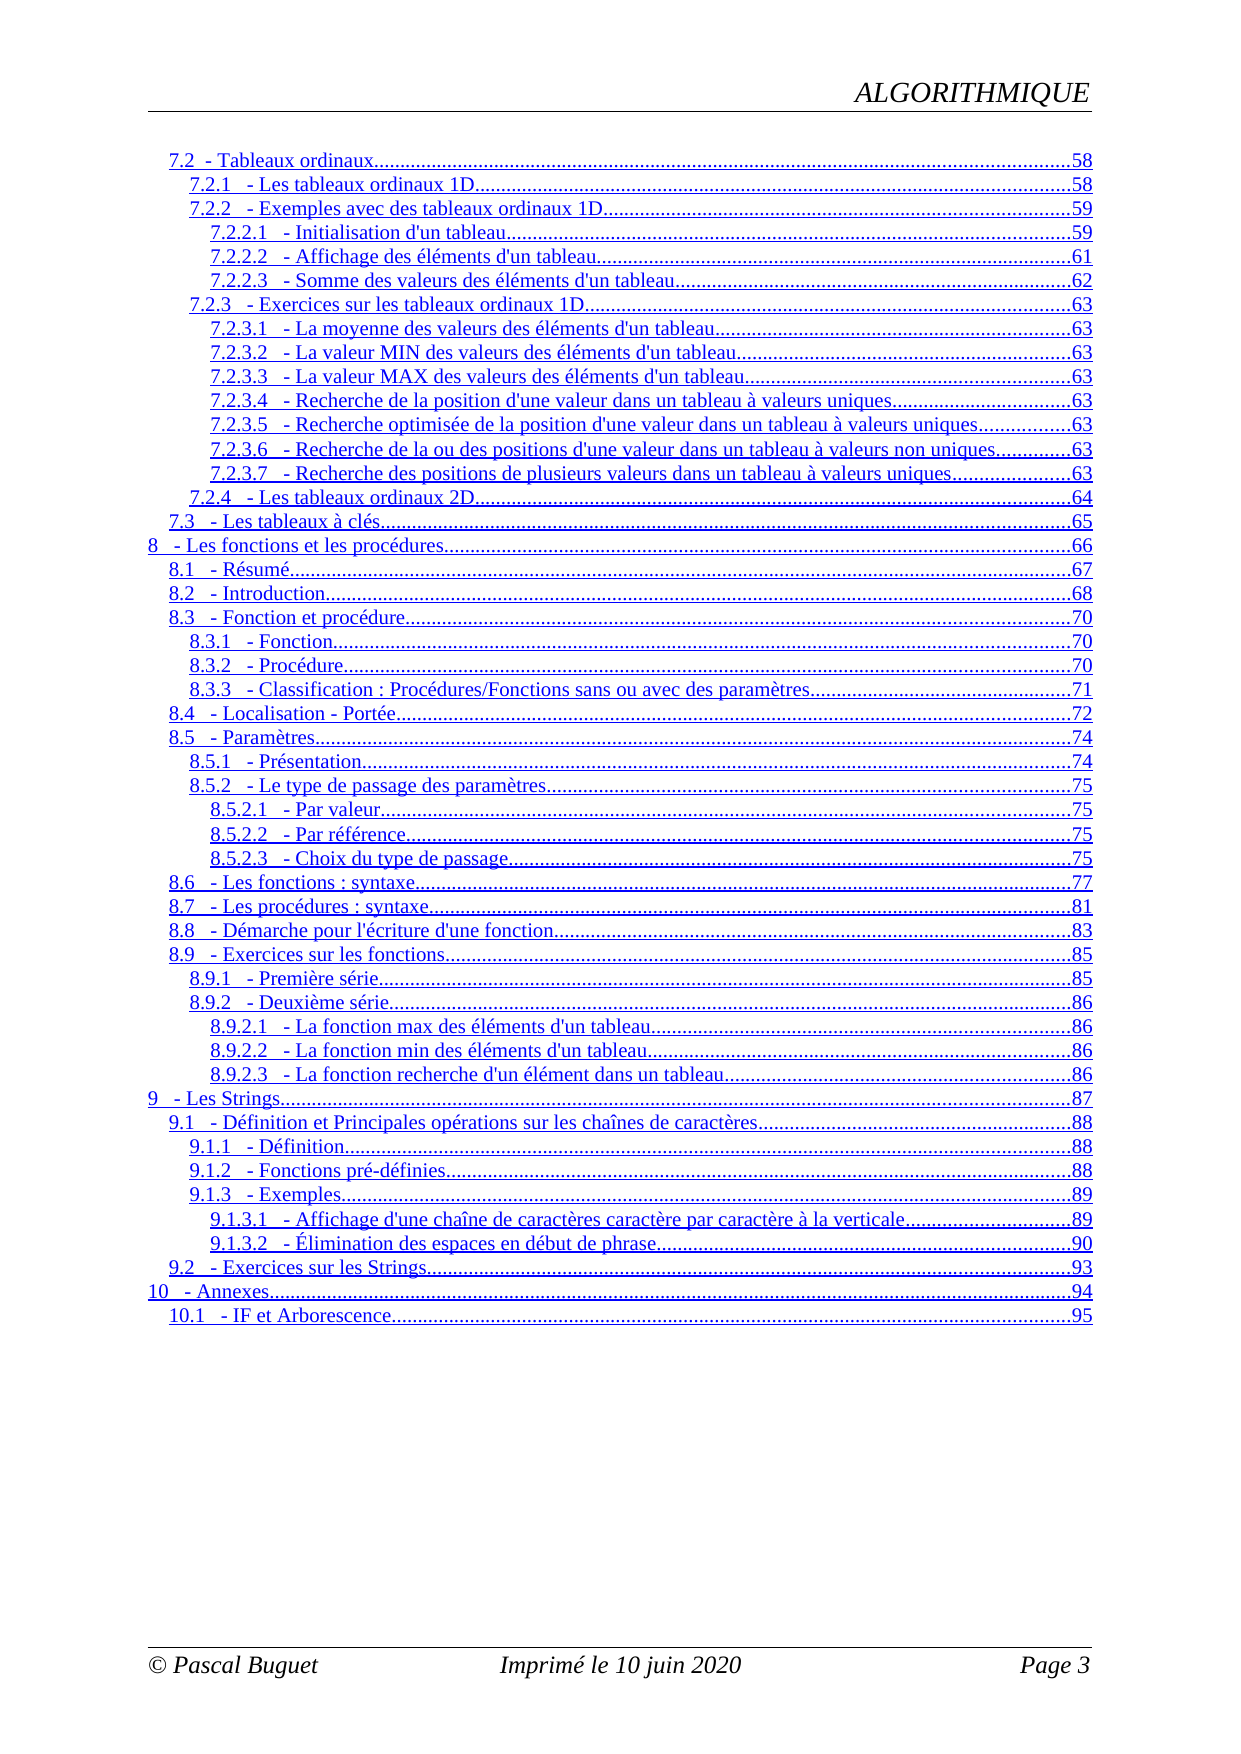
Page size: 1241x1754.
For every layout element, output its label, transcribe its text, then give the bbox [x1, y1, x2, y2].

text 8.3 - Fonction et procédure 70 [168, 605, 1092, 626]
text 9.1.1 - Définition 88 [189, 1134, 1092, 1155]
text 8.3.2 - Procédure 70 [189, 653, 1092, 674]
text 7.2.3.1 - La moyenne des valeurs des éléments d'un tableau 63 [210, 316, 1092, 337]
text 8.6 - Les fonctions : syntaxe 77 [168, 869, 1092, 890]
text 8.9.2.2 - La fonction min des éléments d'un tableau 86 [210, 1038, 1092, 1059]
text 10 - Annexes 94 [148, 1279, 1092, 1299]
text 8 - Les fonctions et les procédures 66 [148, 533, 1092, 554]
text 10.1 - IF et Arborescence 95 [168, 1303, 1092, 1324]
text 8.9.2 - Deuxième série 86 [189, 990, 1092, 1011]
text 7.2.2.1 - Initialisation d'un tableau 59 [210, 220, 1092, 241]
text 8.9.1 - Première série 85 [189, 966, 1092, 987]
text 7.2.3 - Exercices sur les tableaux ordinaux 1D 63 [189, 292, 1092, 313]
text 7.2.2.2 - Affichage des éléments d'un tableau 61 [210, 244, 1092, 265]
text 8.9 - Exercices sur les fonctions 85 [168, 942, 1092, 963]
text 7.2.2 - Exemples avec des tableaux ordinaux 1D 59 [189, 196, 1092, 217]
text 8.5.2.2 - Par référence 75 [210, 821, 1092, 842]
text 9.1.2 - Fonctions pré-définies 88 [189, 1158, 1092, 1179]
text 8.7 - Les procédures : syntaxe 81 [168, 894, 1092, 914]
text 8.5.2 - Le type de passage des paramètres 75 [189, 773, 1092, 794]
text 8.5.1 - Présentation 74 [189, 749, 1092, 770]
text 7.2.3.2 - La valeur MIN des valeurs des éléments d'un tableau 63 [210, 340, 1092, 361]
text 8.5.2.1 - Par valeur 75 [210, 797, 1092, 818]
text 7.2.3.6 - Recherche de la ou des positions d'une valeur dans un tableau à valeurs non uniques 63 [210, 436, 1092, 457]
text 9.1 - Définition et Principales opérations sur les chaînes de caractères 88 [168, 1110, 1092, 1131]
text 8.9.2.1 - La fonction max des éléments d'un tableau 86 [210, 1014, 1092, 1035]
text 7.2.3.4 - Recherche de la position d'une valeur dans un tableau à valeurs uniques 63 [210, 388, 1092, 409]
text 9 - Les Strings 87 [148, 1086, 1092, 1107]
text 8.4 - Localisation - Portée 72 [168, 701, 1092, 722]
text 9.1.3.2 - Élimination des espaces en début de phrase 90 [210, 1231, 1092, 1251]
text 7.2.4 - Les tableaux ordinaux 2D 64 [189, 484, 1092, 505]
text 7.2.3.7 - Recherche des positions de plusieurs valeurs dans un tableau à valeurs uniques 63 [210, 461, 1092, 481]
text 8.5.2.3 - Choix du type de passage 75 [210, 846, 1092, 866]
text 8.1 - Résumé 67 [168, 557, 1092, 578]
text 7.2 - Tableaux ordinaux 58 [168, 148, 1092, 169]
text 7.2.3.5 - Recherche optimisée de la position d'une valeur dans un tableau à valeurs uniques 63 [210, 412, 1092, 433]
text 9.1.3.1 - Affichage d'une chaîne de caractères caractère par caractère à la verticale 89 [210, 1206, 1092, 1227]
text 8.5 - Paramètres 74 [168, 725, 1092, 746]
text 9.2 - Exercices sur les Strings 93 [168, 1254, 1092, 1275]
text 7.2.2.3 - Somme des valeurs des éléments d'un tableau 62 [210, 268, 1092, 289]
text 8.8 - Démarche pour l'écriture d'une fonction 83 [168, 918, 1092, 939]
text 7.3 - Les tableaux à clés 65 [168, 509, 1092, 529]
text 7.2.1 - Les tableaux ordinaux 1D 58 [189, 172, 1092, 193]
text 8.3.3 - Classification : Procédures/Fonctions sans ou avec des paramètres 71 [189, 677, 1092, 698]
text 7.2.3.3 - La valeur MAX des valeurs des éléments d'un tableau 63 [210, 364, 1092, 385]
text 9.1.3 - Exemples 89 [189, 1182, 1092, 1203]
text 8.3.1 - Fonction 70 [189, 629, 1092, 650]
text 8.2 - Introduction 68 [168, 581, 1092, 602]
text 8.9.2.3 - La fonction recherche d'un élément dans un tableau 86 [210, 1062, 1092, 1083]
